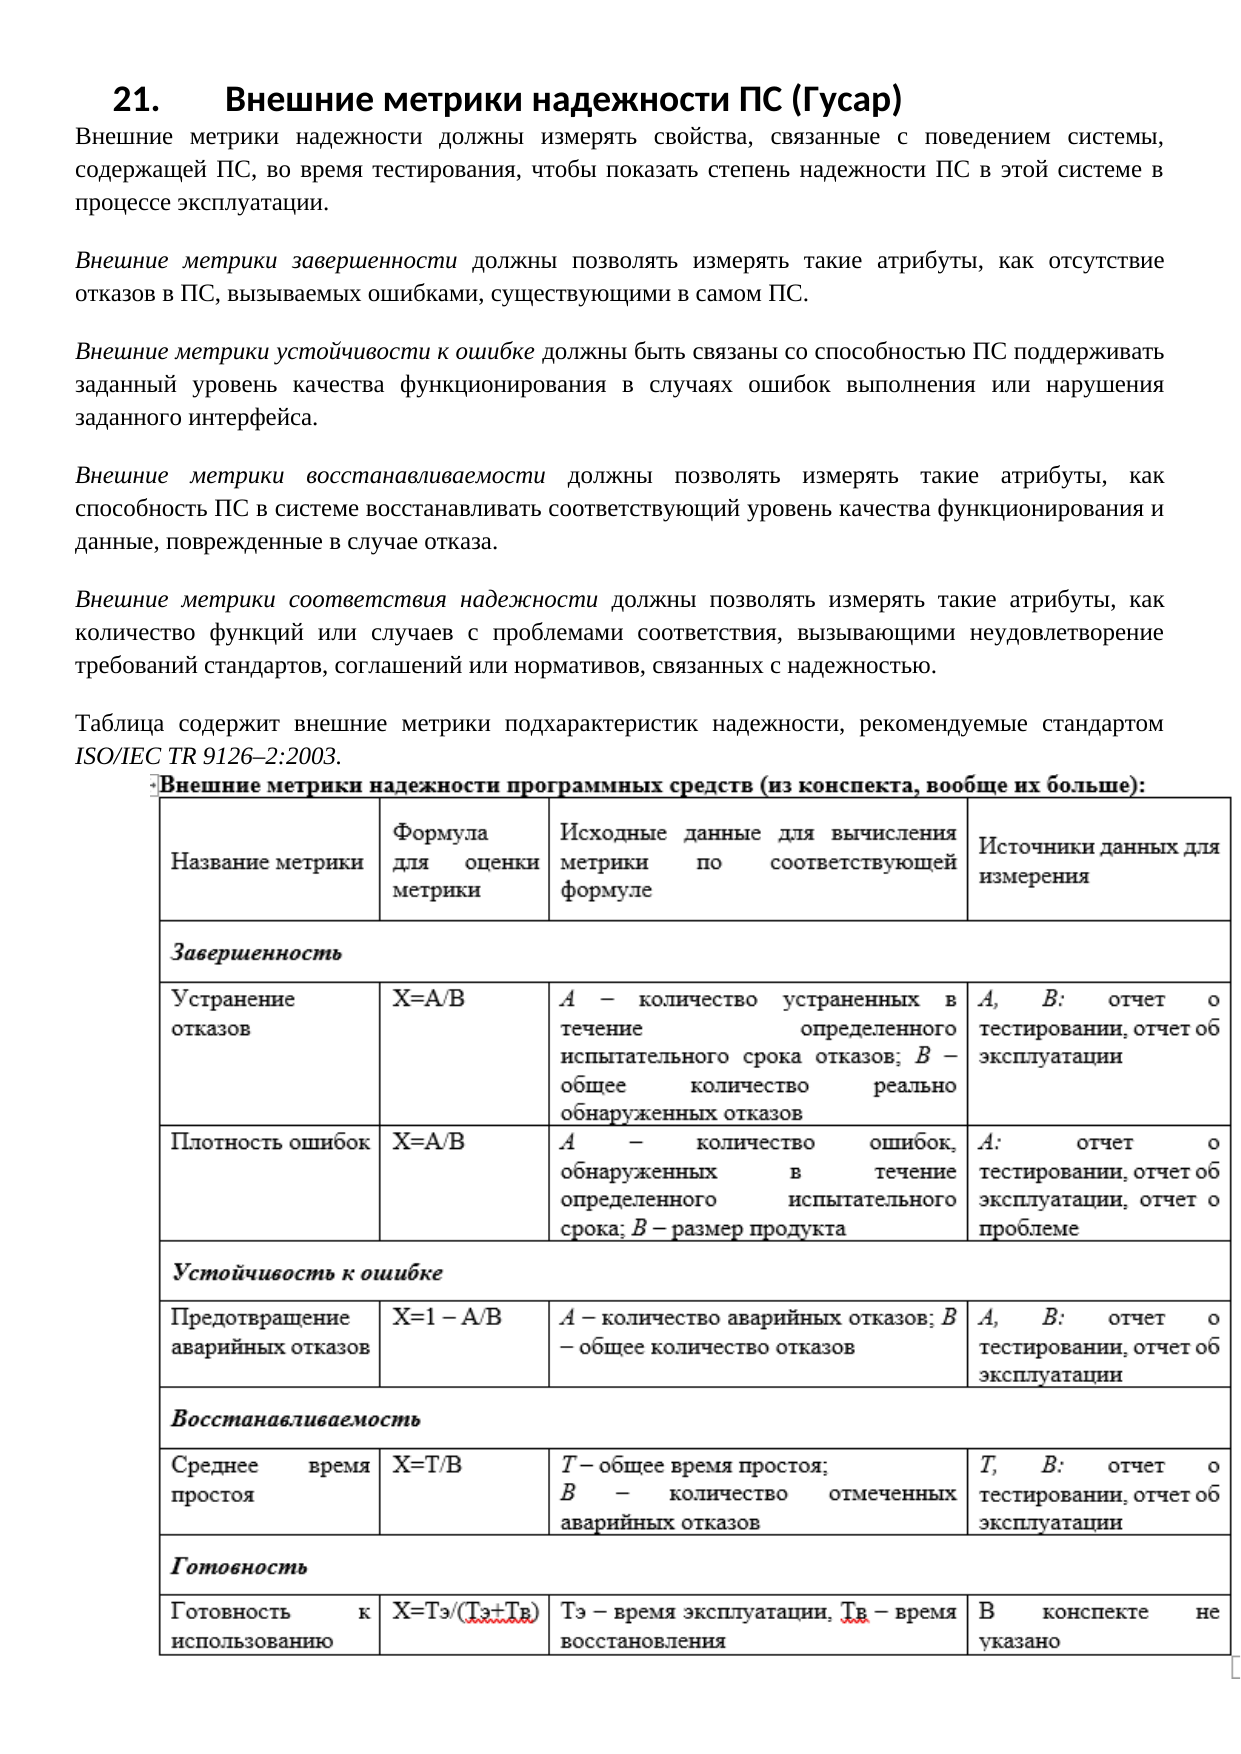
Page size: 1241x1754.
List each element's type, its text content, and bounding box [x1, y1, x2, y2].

subtitle Таблица содержит внешние метрики подхарактеристик надежности, рекомендуемые стандартом ISO/IEC TR 9126–2:2003. [75, 708, 1165, 770]
subtitle Внешние метрики восстанавливаемости должны позволять измерять такие атрибуты, как способность ПС в системе восстанавливать соответствующий уровень качества функционирования и данные, поврежденные в случае отказа. [75, 460, 1165, 555]
subtitle Внешние метрики устойчивости к ошибке должны быть связаны со способностью ПС поддерживать заданный уровень качества функционирования в случаях ошибок выполнения или нарушения заданного интерфейса. [75, 336, 1165, 431]
subtitle Внешние метрики завершенности должны позволять измерять такие атрибуты, как отсутствие отказов в ПС, вызываемых ошибками, существующими в самом ПС. [75, 245, 1165, 307]
subtitle Внешние метрики надежности должны измерять свойства, связанные с поведением системы, содержащей ПС, во время тестирования, чтобы показать степень надежности ПС в этой системе в процессе эксплуатации. [75, 121, 1165, 216]
subtitle Внешние метрики соответствия надежности должны позволять измерять такие атрибуты, как количество функций или случаев с проблемами соответствия, вызывающими неудовлетворение требований стандартов, соглашений или нормативов, связанных с надежностью. [75, 584, 1165, 679]
subtitle Внешние метрики надежности ПС (Гусар) [112, 75, 1165, 121]
picture [150, 774, 1241, 1679]
